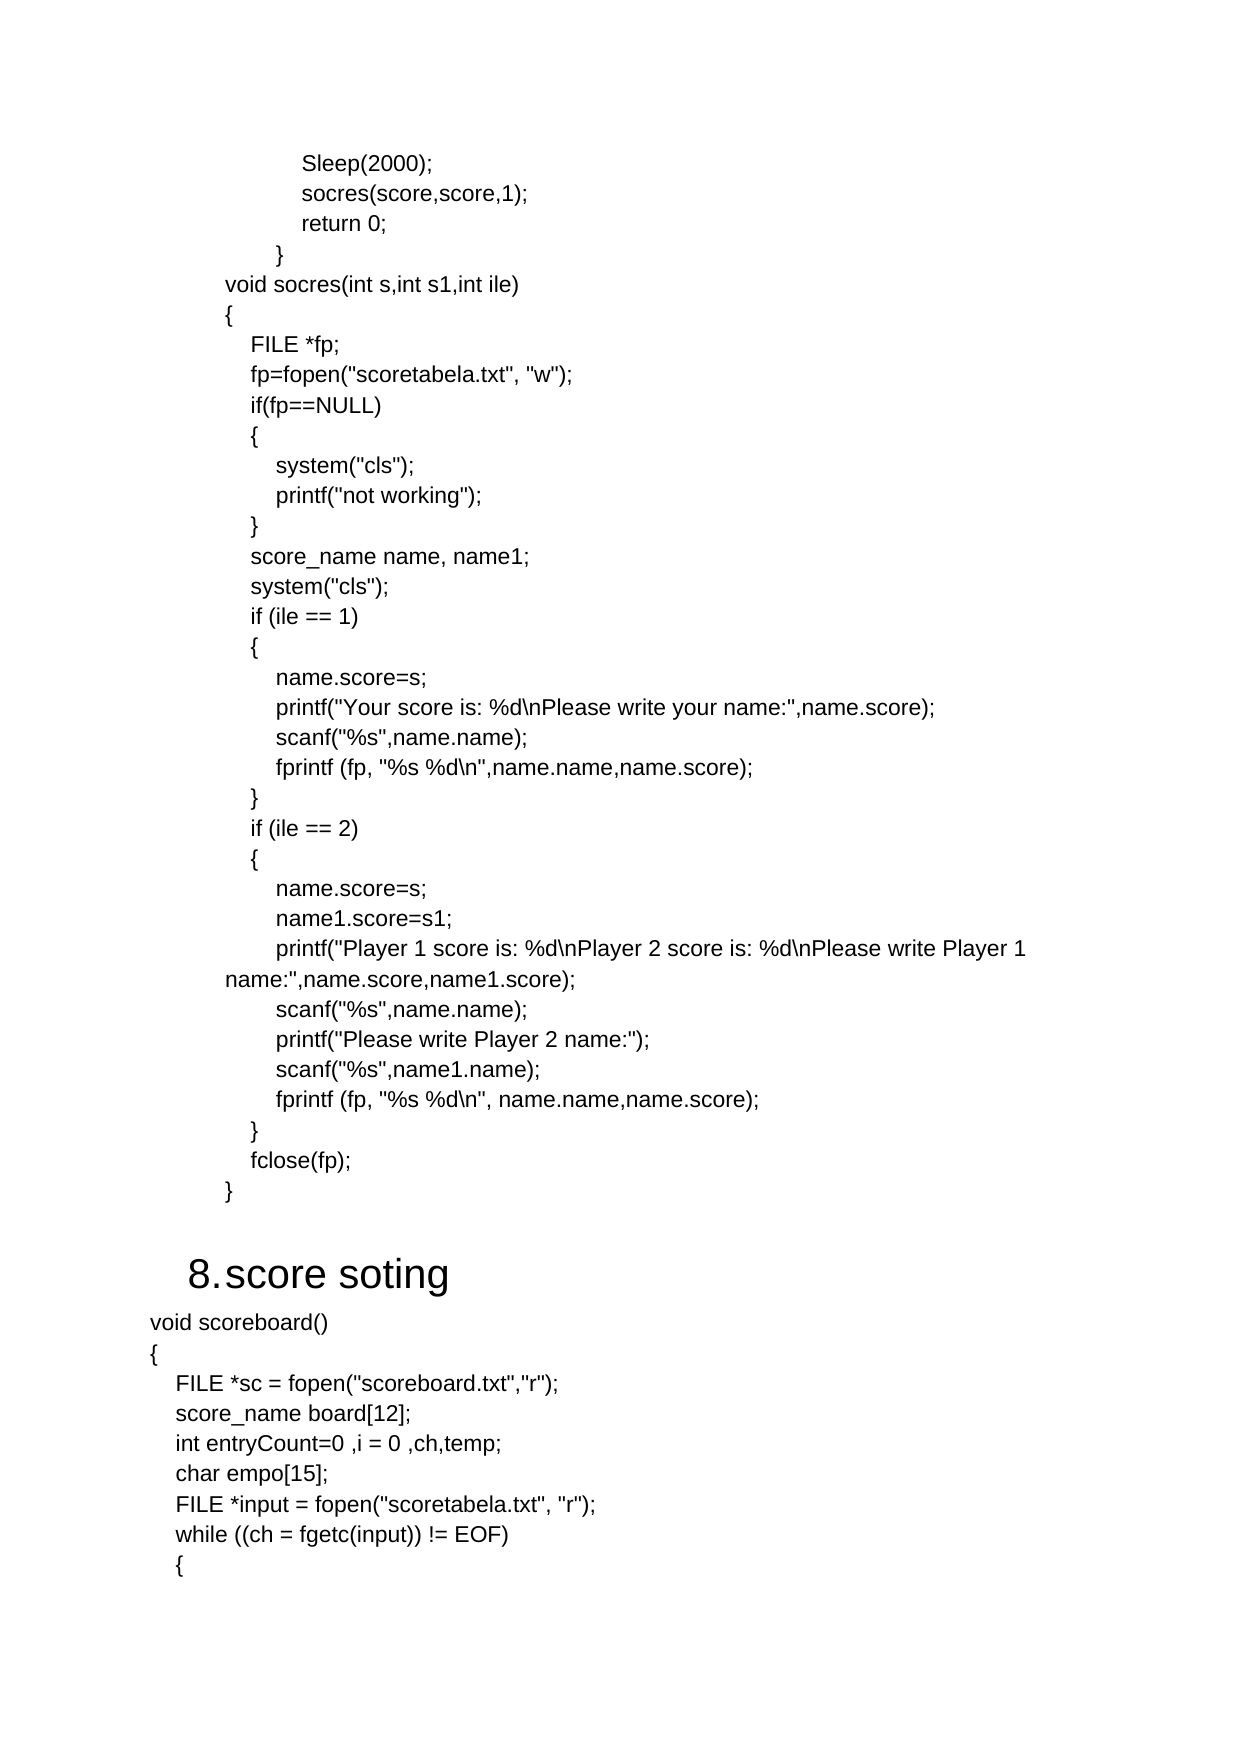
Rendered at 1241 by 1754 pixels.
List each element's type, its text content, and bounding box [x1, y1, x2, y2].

text name.score=s; [225, 875, 1090, 901]
text name.score=s; [225, 663, 1090, 690]
text system("cls"); [225, 573, 1090, 599]
text printf("not working"); [225, 482, 1090, 509]
text FILE *fp; [225, 331, 1090, 358]
text char empo[15]; [150, 1460, 1090, 1487]
text { [225, 633, 1090, 660]
text scanf("%s",name1.name); [225, 1056, 1090, 1083]
text } [225, 512, 1090, 539]
text } [225, 784, 1090, 811]
text socres(score,score,1); [225, 180, 1090, 207]
text void scoreboard() [150, 1309, 1090, 1336]
text fclose(fp); [225, 1147, 1090, 1173]
text fp=fopen("scoretabela.txt", "w"); [225, 361, 1090, 388]
text } [225, 241, 1090, 267]
text { [150, 1339, 1090, 1366]
text void socres(int s,int s1,int ile) [225, 271, 1090, 297]
text score_name name, name1; [225, 543, 1090, 569]
subtitle score soting [187, 1249, 1090, 1297]
text name1.score=s1; [225, 905, 1090, 932]
text FILE *input = fopen("scoretabela.txt", "r"); [150, 1491, 1090, 1517]
text { [225, 845, 1090, 871]
text Sleep(2000); [225, 150, 1090, 176]
text printf("Player 1 score is: %d\nPlayer 2 score is: %d\nPlease write Player 1 name:",name.score,name1.score); [225, 935, 1090, 992]
text if (ile == 2) [225, 814, 1090, 841]
text printf("Please write Player 2 name:"); [225, 1026, 1090, 1052]
text fprintf (fp, "%s %d\n",name.name,name.score); [225, 754, 1090, 781]
text scanf("%s",name.name); [225, 996, 1090, 1022]
text if(fp==NULL) [225, 392, 1090, 418]
text system("cls"); [225, 452, 1090, 478]
text if (ile == 1) [225, 603, 1090, 629]
text { [150, 1551, 1090, 1577]
text return 0; [225, 210, 1090, 237]
text } [225, 1117, 1090, 1143]
text score_name board[12]; [150, 1400, 1090, 1426]
text printf("Your score is: %d\nPlease write your name:",name.score); [225, 694, 1090, 720]
text fprintf (fp, "%s %d\n", name.name,name.score); [225, 1086, 1090, 1113]
text while ((ch = fgetc(input)) != EOF) [150, 1521, 1090, 1547]
text scanf("%s",name.name); [225, 724, 1090, 750]
text FILE *sc = fopen("scoreboard.txt","r"); [150, 1370, 1090, 1396]
text { [225, 301, 1090, 327]
text int entryCount=0 ,i = 0 ,ch,temp; [150, 1430, 1090, 1457]
text } [225, 1177, 1090, 1203]
text { [225, 422, 1090, 448]
